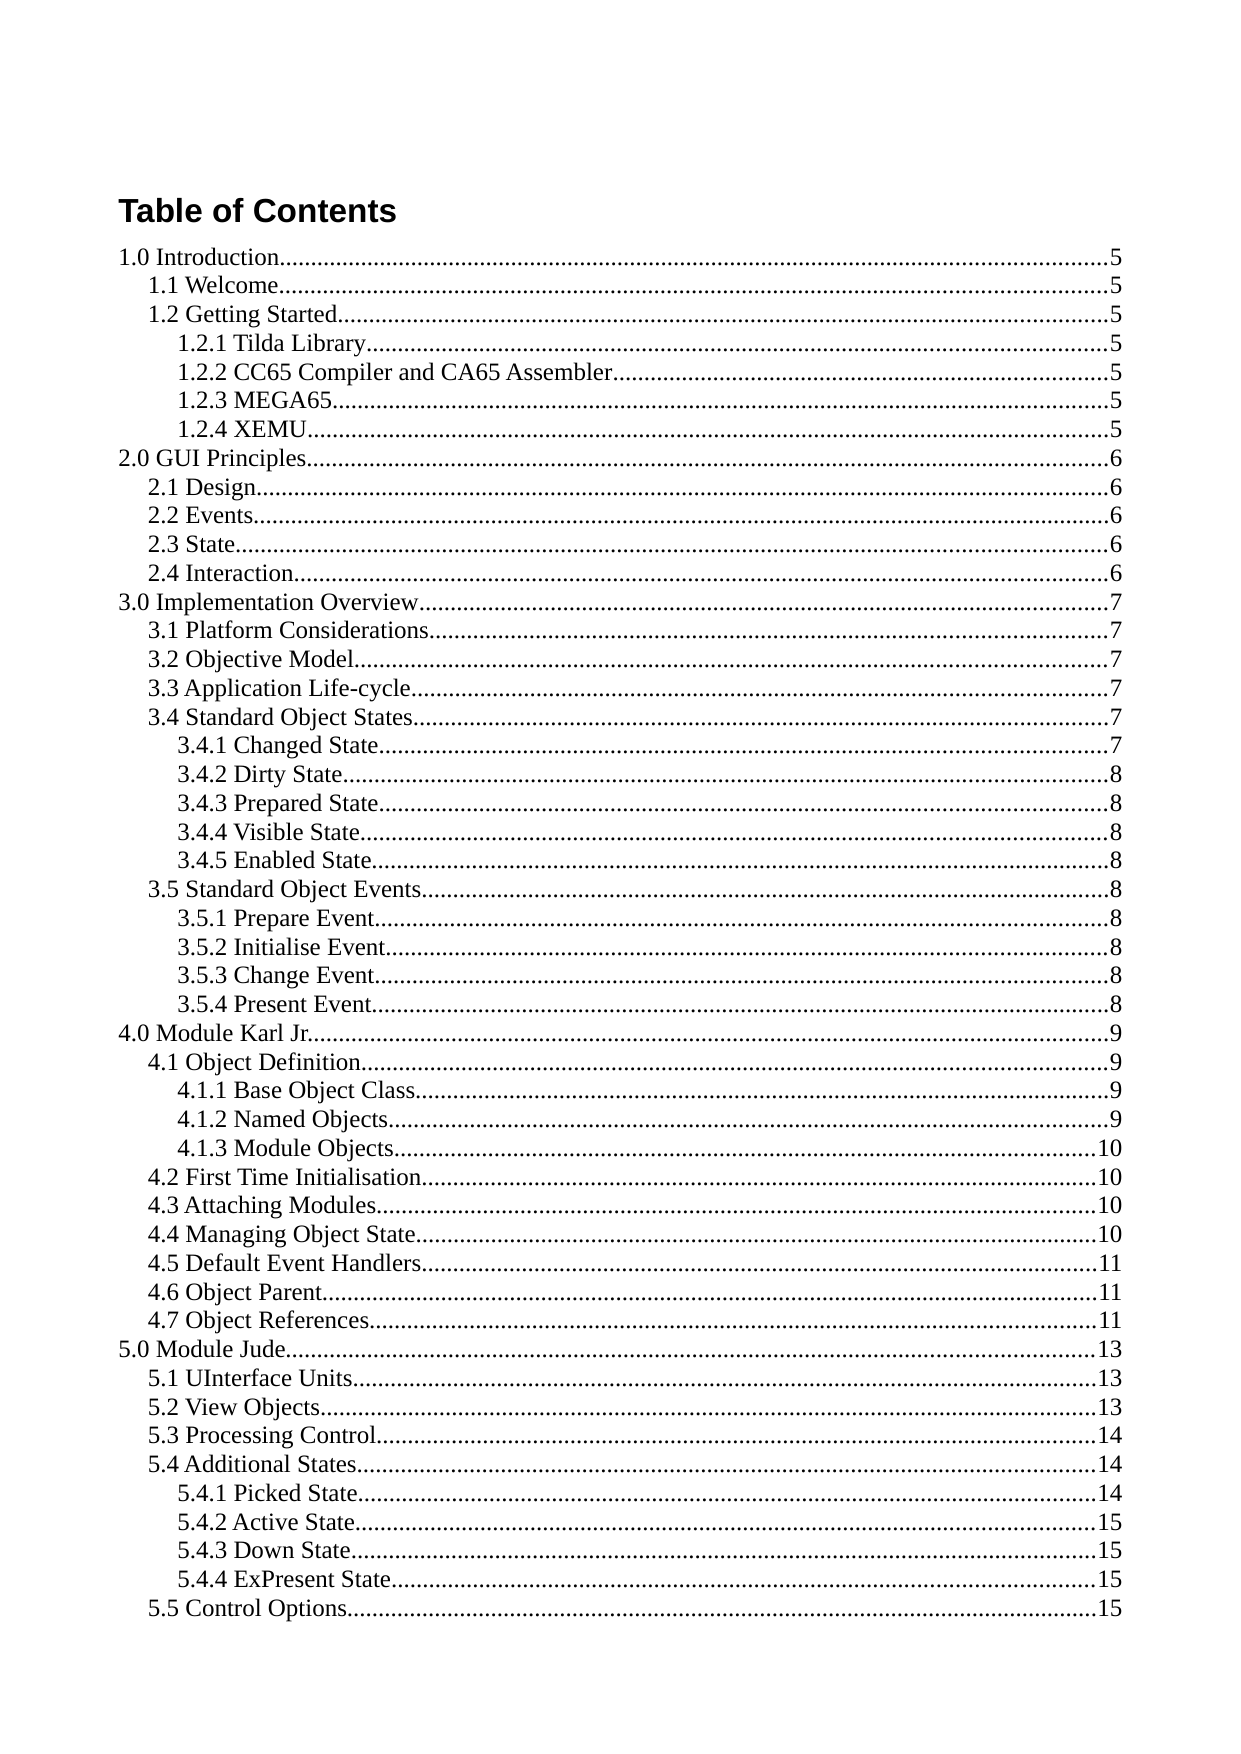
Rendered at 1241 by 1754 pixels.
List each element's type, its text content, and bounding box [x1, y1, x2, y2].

text 3.5.2 Initialise Event 8 [177, 932, 1122, 960]
text 2.0 GUI Principles 6 [118, 443, 1122, 472]
text 1.2 Getting Started 5 [148, 299, 1122, 328]
text 5.2 View Objects 13 [148, 1392, 1122, 1420]
text 3.5.4 Present Event 8 [177, 989, 1122, 1018]
text 5.0 Module Jude 13 [118, 1334, 1122, 1363]
text 2.3 State 6 [148, 529, 1122, 558]
text 3.4 Standard Object States 7 [148, 702, 1122, 730]
text 5.1 UInterface Units 13 [148, 1363, 1122, 1392]
text 5.4.1 Picked State 14 [177, 1478, 1122, 1507]
text 4.5 Default Event Handlers 11 [148, 1248, 1122, 1277]
text 1.1 Welcome 5 [148, 270, 1122, 299]
text 2.4 Interaction 6 [148, 558, 1122, 587]
text 3.4.3 Prepared State 8 [177, 788, 1122, 817]
text 4.2 First Time Initialisation 10 [148, 1162, 1122, 1190]
text 4.3 Attaching Modules 10 [148, 1190, 1122, 1219]
text 3.5 Standard Object Events 8 [148, 874, 1122, 903]
subtitle Table of Contents [118, 191, 1122, 229]
text 5.5 Control Options 15 [148, 1593, 1122, 1622]
text 3.4.5 Enabled State 8 [177, 845, 1122, 874]
text 2.1 Design 6 [148, 472, 1122, 500]
text 3.2 Objective Model 7 [148, 644, 1122, 673]
text 1.2.1 Tilda Library 5 [177, 328, 1122, 357]
text 1.0 Introduction 5 [118, 242, 1122, 270]
text 1.2.2 CC65 Compiler and CA65 Assembler 5 [177, 357, 1122, 385]
text 5.4.4 ExPresent State 15 [177, 1564, 1122, 1593]
text 4.1.1 Base Object Class 9 [177, 1075, 1122, 1104]
text 4.6 Object Parent 11 [148, 1277, 1122, 1305]
text 4.1.2 Named Objects 9 [177, 1104, 1122, 1133]
text 3.4.2 Dirty State 8 [177, 759, 1122, 788]
text 5.3 Processing Control 14 [148, 1420, 1122, 1449]
text 5.4 Additional States 14 [148, 1449, 1122, 1478]
text 2.2 Events 6 [148, 500, 1122, 529]
text 4.7 Object References 11 [148, 1305, 1122, 1334]
text 4.0 Module Karl Jr. 9 [118, 1018, 1122, 1047]
text 4.4 Managing Object State 10 [148, 1219, 1122, 1248]
text 4.1 Object Definition 9 [148, 1047, 1122, 1075]
text 1.2.4 XEMU 5 [177, 414, 1122, 443]
text 3.0 Implementation Overview 7 [118, 587, 1122, 615]
text 4.1.3 Module Objects 10 [177, 1133, 1122, 1162]
text 3.4.4 Visible State 8 [177, 817, 1122, 845]
text 5.4.3 Down State 15 [177, 1535, 1122, 1564]
text 3.5.3 Change Event 8 [177, 960, 1122, 989]
text 3.5.1 Prepare Event 8 [177, 903, 1122, 932]
text 3.3 Application Life-cycle 7 [148, 673, 1122, 702]
text 3.1 Platform Considerations 7 [148, 615, 1122, 644]
text 5.4.2 Active State 15 [177, 1507, 1122, 1535]
text 3.4.1 Changed State 7 [177, 730, 1122, 759]
text 1.2.3 MEGA65 5 [177, 385, 1122, 414]
